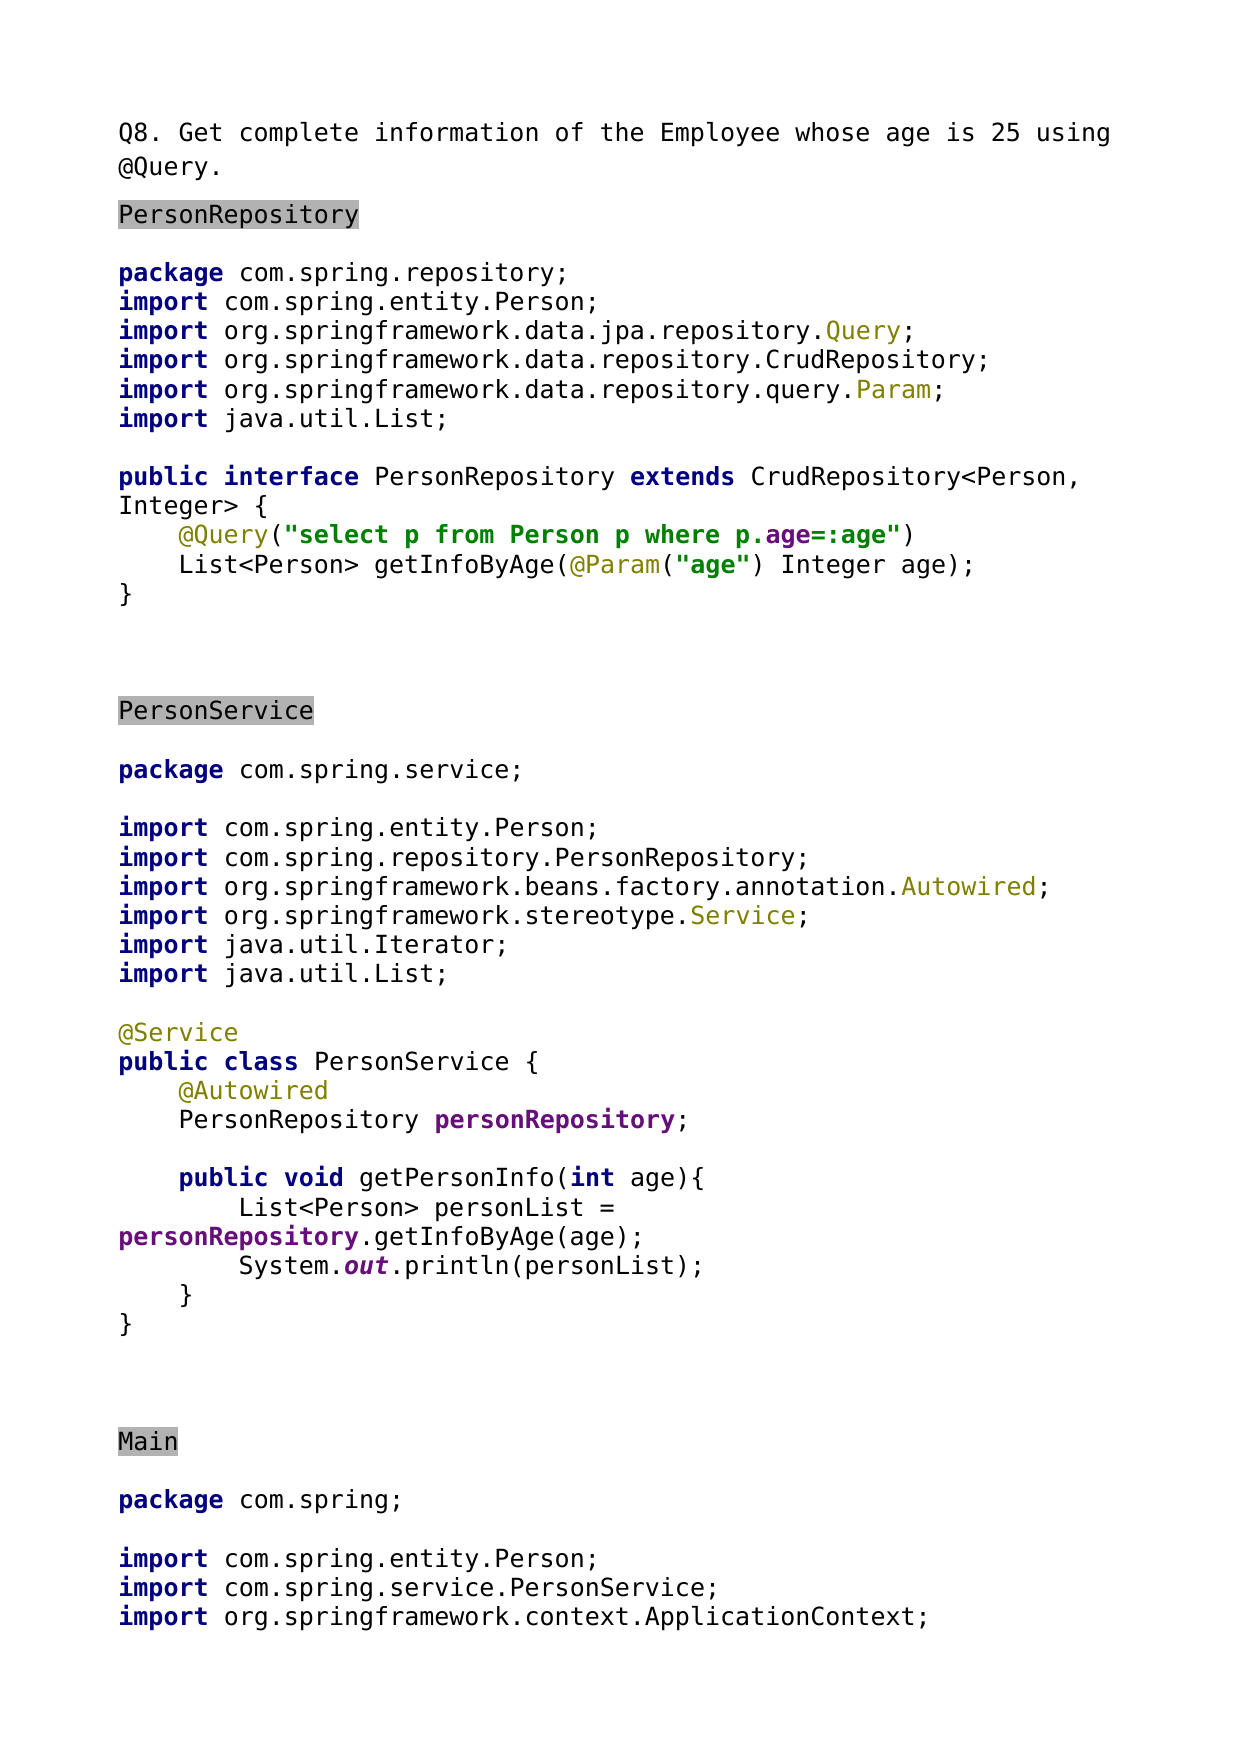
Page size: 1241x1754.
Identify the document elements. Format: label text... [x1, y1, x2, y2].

text import org.springframework.beans.factory.annotation.Autowired; [118, 872, 1122, 901]
text import com.spring.entity.Person; [118, 287, 1122, 316]
text List<Person> getInfoByAge(@Param("age") Integer age); [118, 550, 1122, 579]
text package com.spring; [118, 1485, 1122, 1514]
text import org.springframework.stereotype.Service; [118, 901, 1122, 930]
text @Service [118, 1018, 1122, 1047]
text import java.util.Iterator; [118, 930, 1122, 959]
text @Query("select p from Person p where p.age=:age") [118, 521, 1122, 550]
text @Autowired [118, 1076, 1122, 1105]
text List<Person> personList = personRepository.getInfoByAge(age); [118, 1193, 1122, 1251]
text import org.springframework.data.repository.query.Param; [118, 375, 1122, 404]
text System.out.println(personList); [118, 1251, 1122, 1280]
text PersonRepository [118, 200, 1122, 229]
text } [118, 1309, 1122, 1338]
text import java.util.List; [118, 959, 1122, 988]
text import com.spring.repository.PersonRepository; [118, 843, 1122, 872]
text PersonService [118, 696, 1122, 725]
text import org.springframework.data.repository.CrudRepository; [118, 346, 1122, 375]
text public class PersonService { [118, 1047, 1122, 1076]
text PersonRepository personRepository; [118, 1105, 1122, 1134]
text import com.spring.entity.Person; [118, 813, 1122, 843]
text import org.springframework.context.ApplicationContext; [118, 1602, 1122, 1631]
text import java.util.List; [118, 404, 1122, 433]
text } [118, 579, 1122, 608]
text package com.spring.service; [118, 755, 1122, 784]
text Q8. Get complete information of the Employee whose age is 25 using @Query. [118, 118, 1122, 181]
text Main [118, 1427, 1122, 1456]
text import org.springframework.data.jpa.repository.Query; [118, 316, 1122, 346]
text package com.spring.repository; [118, 258, 1122, 287]
text import com.spring.service.PersonService; [118, 1573, 1122, 1602]
text public interface PersonRepository extends CrudRepository<Person, Integer> { [118, 462, 1122, 521]
text import com.spring.entity.Person; [118, 1544, 1122, 1573]
text public void getPersonInfo(int age){ [118, 1163, 1122, 1193]
text } [118, 1280, 1122, 1309]
